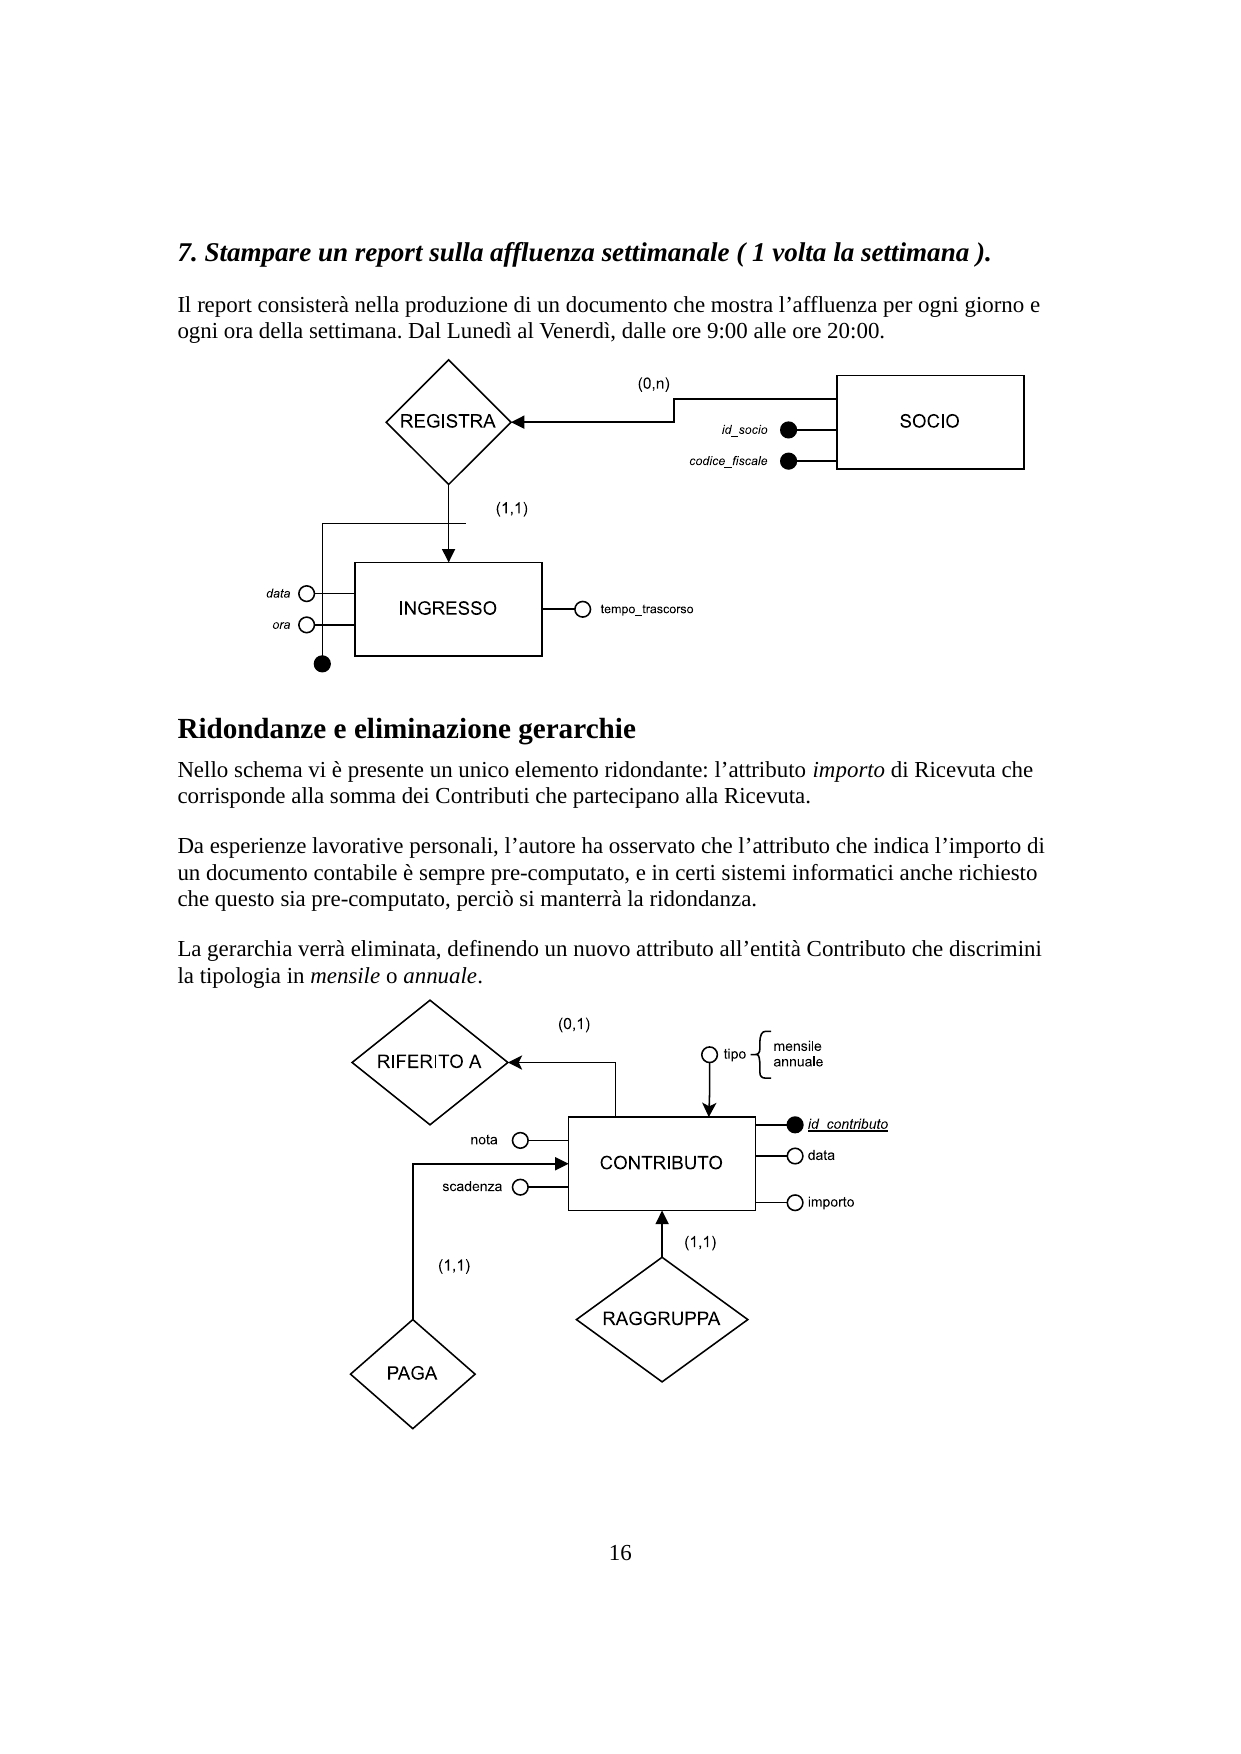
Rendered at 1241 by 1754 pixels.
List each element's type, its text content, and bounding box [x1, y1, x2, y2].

text Il report consisterà nella produzione di un documento che mostra l’affluenza per ogni giorno e ogni ora della settimana. Dal Lunedì al Venerdì, dalle ore 9:00 alle ore 20:00. [177, 291, 1063, 344]
text Ridondanze e eliminazione gerarchie [177, 711, 1063, 744]
text Da esperienze lavorative personali, l’autore ha osservato che l’attributo che indica l’importo di un documento contabile è sempre pre-computato, e in certi sistemi informatici anche richiesto che questo sia pre-computato, perciò si manterrà la ridondanza. [177, 833, 1063, 912]
text La gerarchia verrà eliminata, definendo un nuovo attributo all’entità Contributo che discrimini la tipologia in mensile o annuale. [177, 935, 1063, 988]
text 7. Stampare un report sulla affluenza settimanale ( 1 volta la settimana ). [177, 236, 1063, 267]
text Nello schema vi è presente un unico elemento ridondante: l’attributo importo di Ricevuta che corrisponde alla somma dei Contributi che partecipano alla Ricevuta. [177, 756, 1063, 809]
